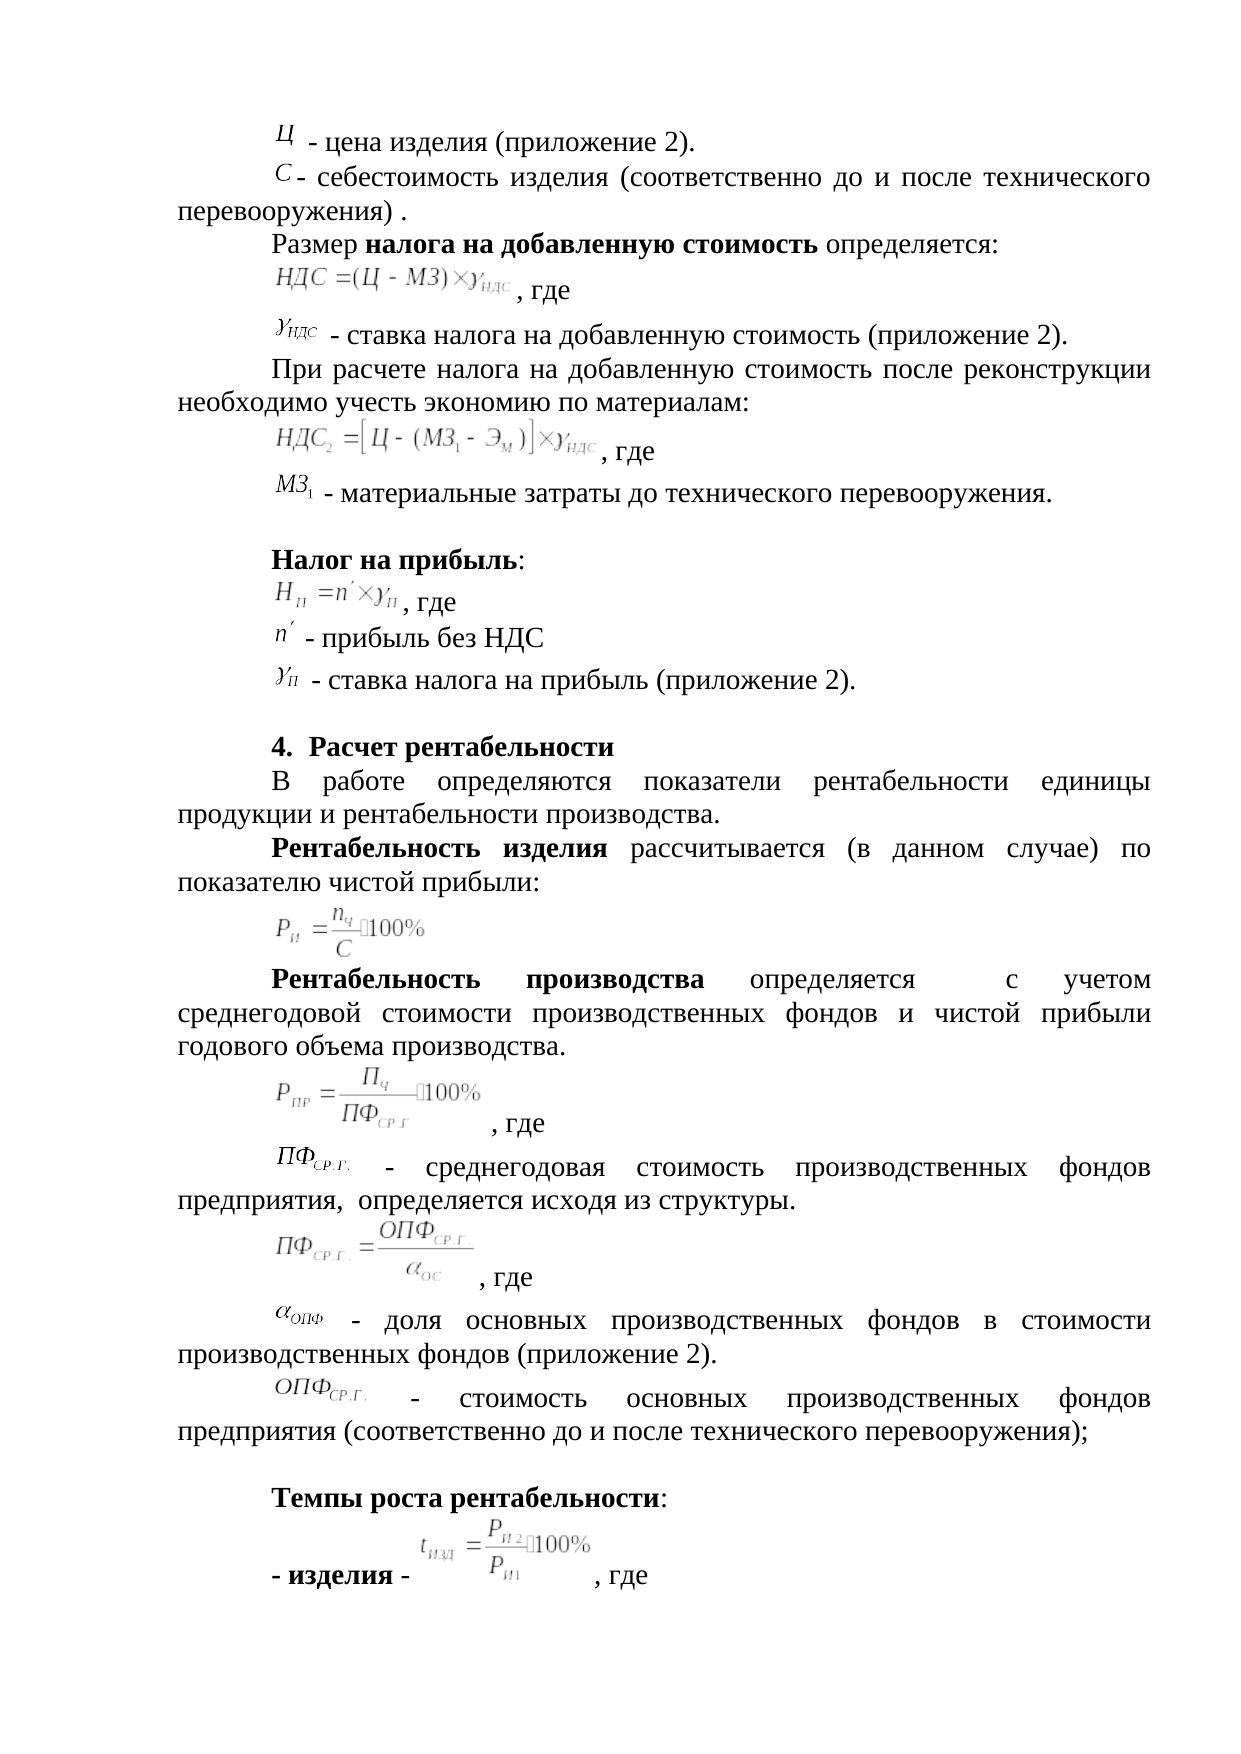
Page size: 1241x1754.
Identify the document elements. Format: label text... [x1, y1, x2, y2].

text - среднегодовая стоимость производственных фондов предприятия, определяется исходя из структуры. [177, 1138, 1152, 1216]
subtitle Налог на прибыль: [177, 542, 1152, 576]
text , где [177, 418, 1152, 466]
text Рентабельность изделия рассчитывается (в данном случае) по показателю чистой прибыли: [177, 830, 1152, 897]
text Рентабельность производства определяется с учетом среднегодовой стоимости производственных фондов и чистой прибыли годового объема производства. [177, 961, 1152, 1062]
text - прибыль без НДС [177, 618, 1152, 654]
subtitle Размер налога на добавленную стоимость определяется: [177, 227, 1152, 260]
text - доля основных производственных фондов в стоимости производственных фондов (приложение 2). [177, 1292, 1152, 1369]
text В работе определяются показатели рентабельности единицы продукции и рентабельности производства. [177, 763, 1152, 830]
list Расчет рентабельности [271, 729, 1152, 763]
text - стоимость основных производственных фондов предприятия (соответственно до и после технического перевооружения); [177, 1369, 1152, 1447]
text - изделия - , где [177, 1514, 1152, 1591]
subtitle , где [177, 1216, 1152, 1292]
subtitle Темпы роста рентабельности: [177, 1480, 1152, 1514]
text - цена изделия (приложение 2). [177, 118, 1152, 157]
text - ставка налога на добавленную стоимость (приложение 2). [177, 306, 1152, 351]
text - ставка налога на прибыль (приложение 2). [177, 654, 1152, 696]
text , где [177, 576, 1152, 618]
text При расчете налога на добавленную стоимость после реконструкции необходимо учесть экономию по материалам: [177, 351, 1152, 418]
text - себестоимость изделия (соответственно до и после технического перевооружения) . [177, 157, 1152, 227]
text , где [177, 260, 1152, 306]
text - материальные затраты до технического перевооружения. [177, 466, 1152, 508]
subtitle , где [177, 1062, 1152, 1138]
